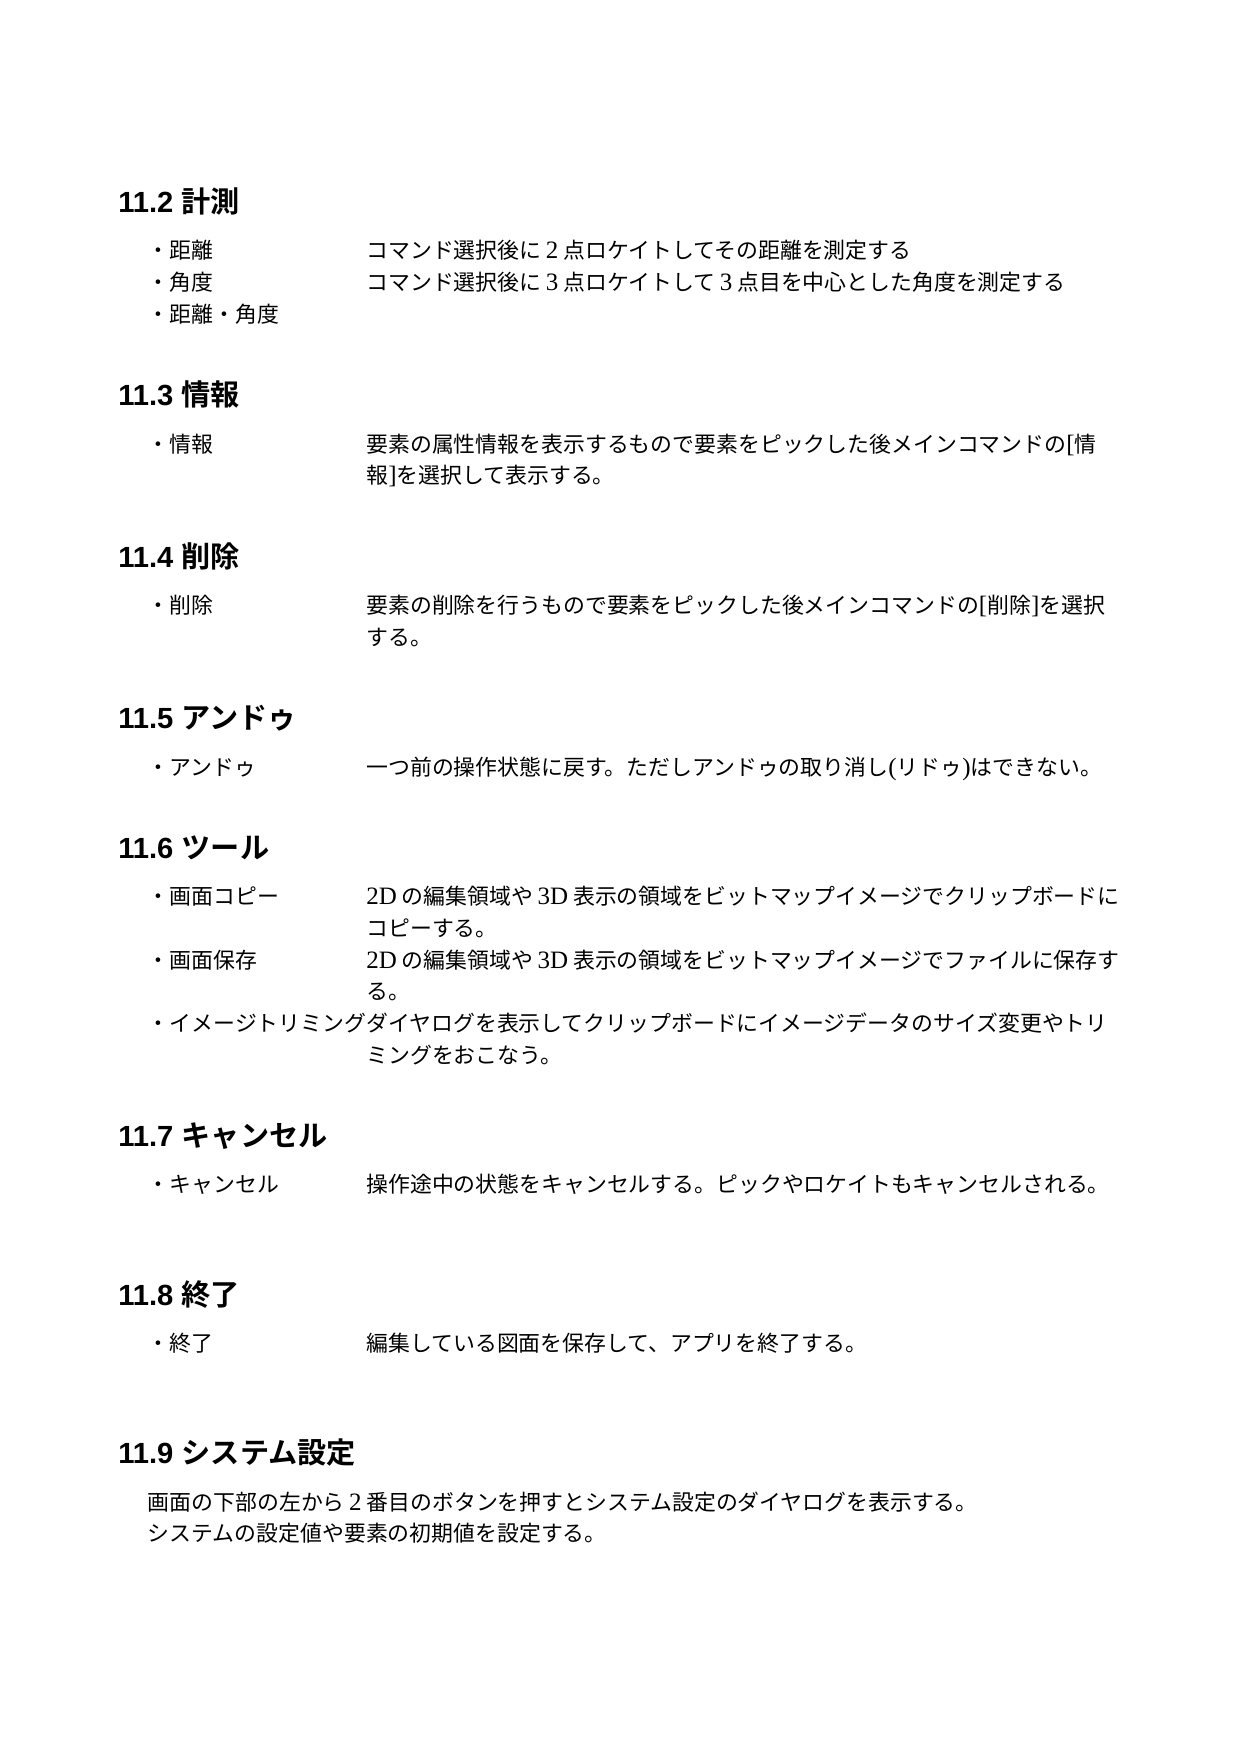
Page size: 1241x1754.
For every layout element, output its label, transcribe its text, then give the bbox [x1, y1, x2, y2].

text 画面の下部の左から2番目のボタンを押すとシステム設定のダイヤログを表示する。 システムの設定値や要素の初期値を設定する。 [148, 1484, 1122, 1548]
text ・距離・角度 [148, 297, 1122, 328]
subtitle 11.7 キャンセル [118, 1113, 1122, 1155]
text ・角度 コマンド選択後に3点ロケイトして3点目を中心とした角度を測定する [148, 265, 1122, 297]
subtitle 11.2 計測 [118, 179, 1122, 221]
text ・アンドゥ 一つ前の操作状態に戻す。ただしアンドゥの取り消し(リドゥ)はできない。 [148, 749, 1122, 781]
text ・イメージトリミング ダイヤログを表示してクリップボードにイメージデータのサイズ変更やトリミングをおこなう。 [148, 1006, 1122, 1069]
subtitle 11.5 アンドゥ [118, 695, 1122, 737]
subtitle 11.8 終了 [118, 1271, 1122, 1313]
text ・削除 要素の削除を行うもので要素をピックした後メインコマンドの[削除]を選択する。 [148, 588, 1122, 651]
text ・キャンセル 操作途中の状態をキャンセルする。ピックやロケイトもキャンセルされる。 [148, 1167, 1122, 1199]
text ・終了 編集している図面を保存して、アプリを終了する。 [148, 1326, 1122, 1358]
subtitle 11.3 情報 [118, 372, 1122, 414]
text ・画面コピー 2Dの編集領域や3D表示の領域をビットマップイメージでクリップボードにコピーする。 [148, 879, 1122, 943]
text ・情報 要素の属性情報を表示するもので要素をピックした後メインコマンドの[情報]を選択して表示する。 [148, 427, 1122, 490]
text ・画面保存 2Dの編集領域や3D表示の領域をビットマップイメージでファイルに保存する。 [148, 943, 1122, 1006]
text ・距離 コマンド選択後に2点ロケイトしてその距離を測定する [148, 233, 1122, 265]
subtitle 11.9 システム設定 [118, 1430, 1122, 1472]
subtitle 11.4 削除 [118, 533, 1122, 576]
subtitle 11.6 ツール [118, 824, 1122, 867]
